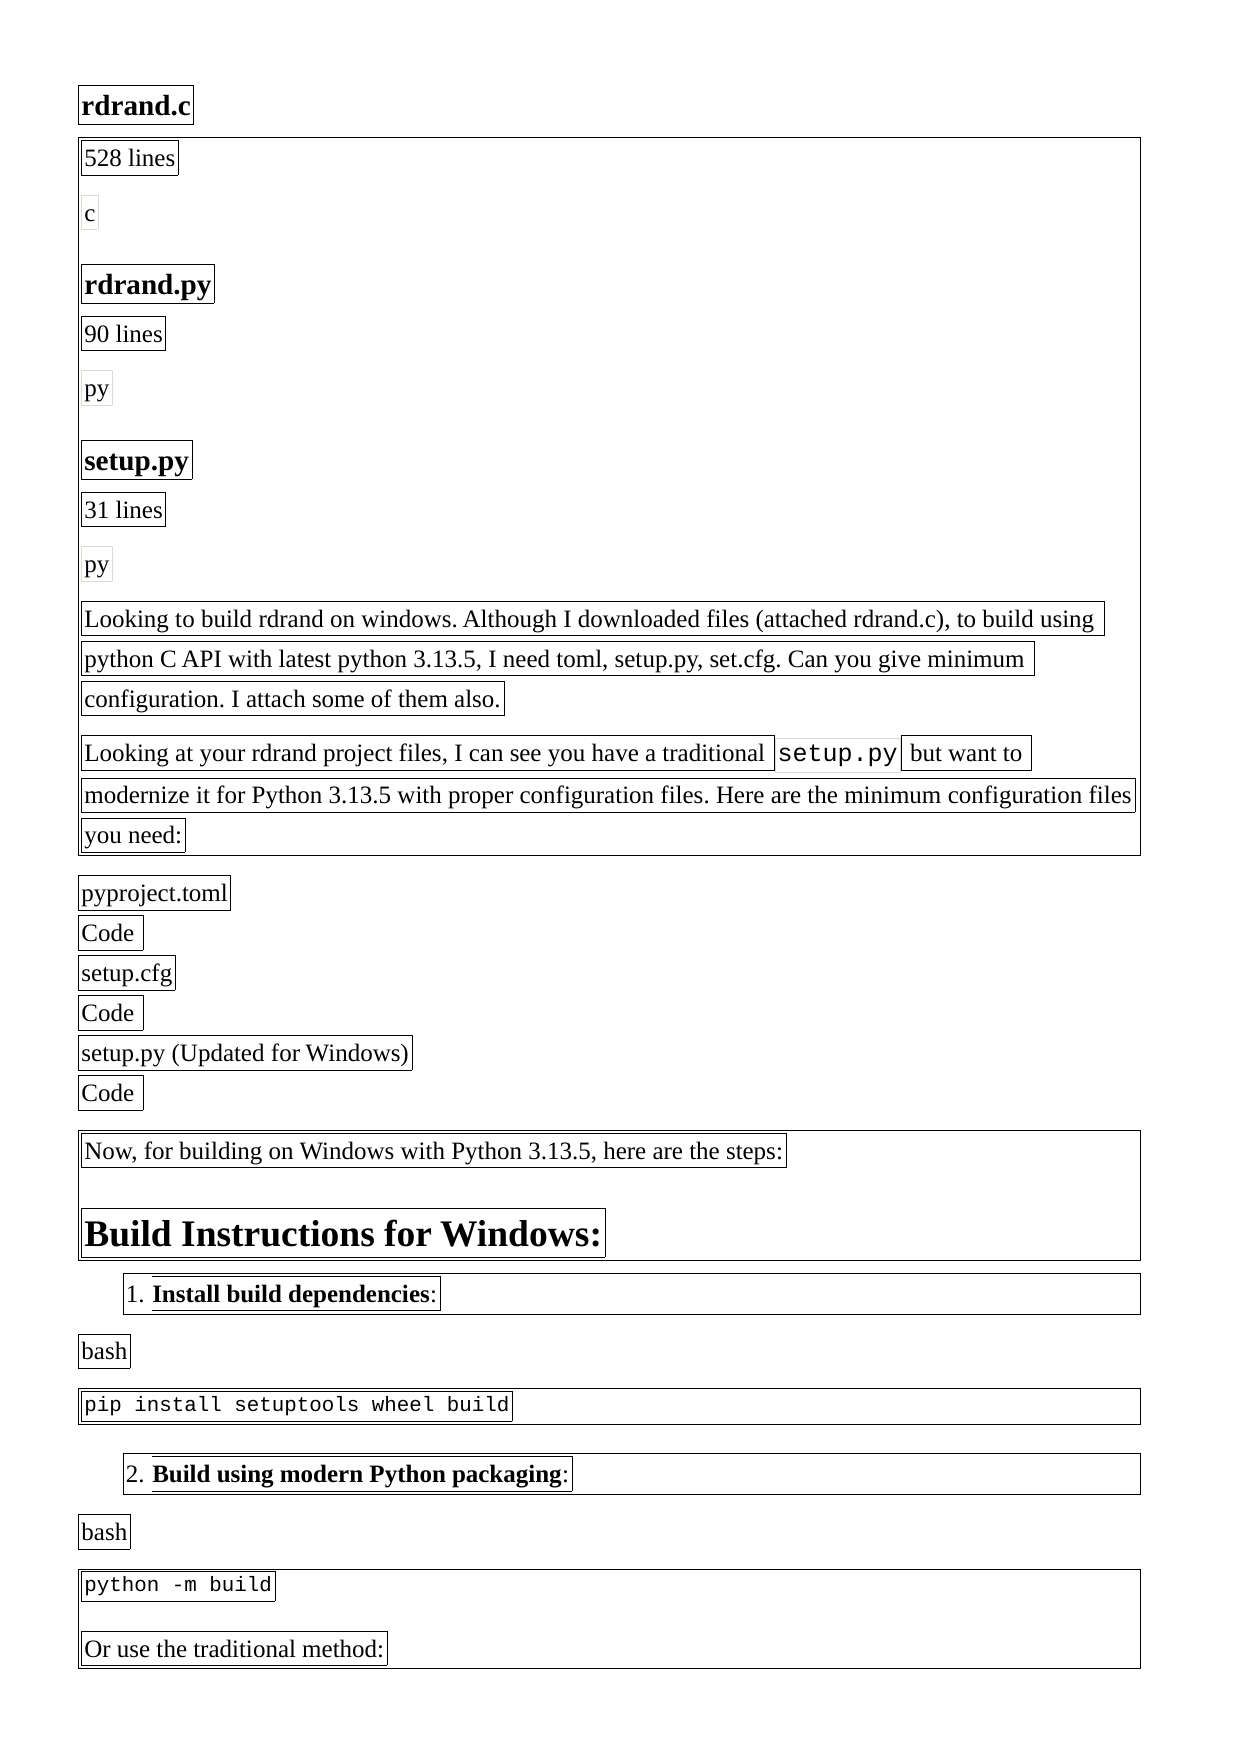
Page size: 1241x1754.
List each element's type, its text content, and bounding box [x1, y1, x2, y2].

subtitle rdrand.py [79, 261, 1140, 303]
text [144, 1075, 1141, 1110]
text bash [79, 1335, 130, 1368]
text py [79, 543, 1140, 581]
text pyproject.toml [79, 876, 230, 910]
subtitle setup.py [79, 437, 1140, 479]
text 528 lines [79, 138, 1140, 175]
text [144, 995, 1141, 1030]
text [176, 955, 1141, 990]
subtitle Build Instructions for Windows: [79, 1205, 1140, 1260]
text [131, 1514, 1141, 1549]
text setup.py (Updated for Windows) [79, 1036, 412, 1070]
list Install build dependencies: [124, 1274, 1140, 1314]
text c [79, 192, 1140, 229]
subtitle [194, 85, 1141, 124]
subtitle rdrand.c [79, 86, 193, 124]
list Build using modern Python packaging: [124, 1454, 1140, 1494]
text [231, 875, 1141, 910]
text 31 lines [79, 489, 1140, 526]
text Looking at your rdrand project files, I can see you have a traditional setup.py but want to modernize it for Python 3.13.5 with proper configuration files. Here are the minimum configuration files you need: [79, 732, 1140, 855]
text Code [79, 996, 143, 1030]
text [131, 1333, 1141, 1368]
text py [79, 367, 1140, 405]
text Or use the traditional method: [79, 1628, 1140, 1668]
text [144, 915, 1141, 950]
text Code [79, 916, 143, 950]
text bash [79, 1515, 130, 1549]
text Code [79, 1076, 143, 1110]
text [413, 1035, 1141, 1070]
text Looking to build rdrand on windows. Although I downloaded files (attached rdrand.c), to build using python C API with latest python 3.13.5, I need toml, setup.py, set.cfg. Can you give minimum configuration. I attach some of them also. [79, 598, 1140, 716]
text 90 lines [79, 313, 1140, 351]
text pip install setuptools wheel build [79, 1389, 1140, 1424]
text setup.cfg [79, 956, 175, 990]
text python -m build [79, 1570, 1140, 1601]
text Now, for building on Windows with Python 3.13.5, here are the steps: [79, 1131, 1140, 1167]
